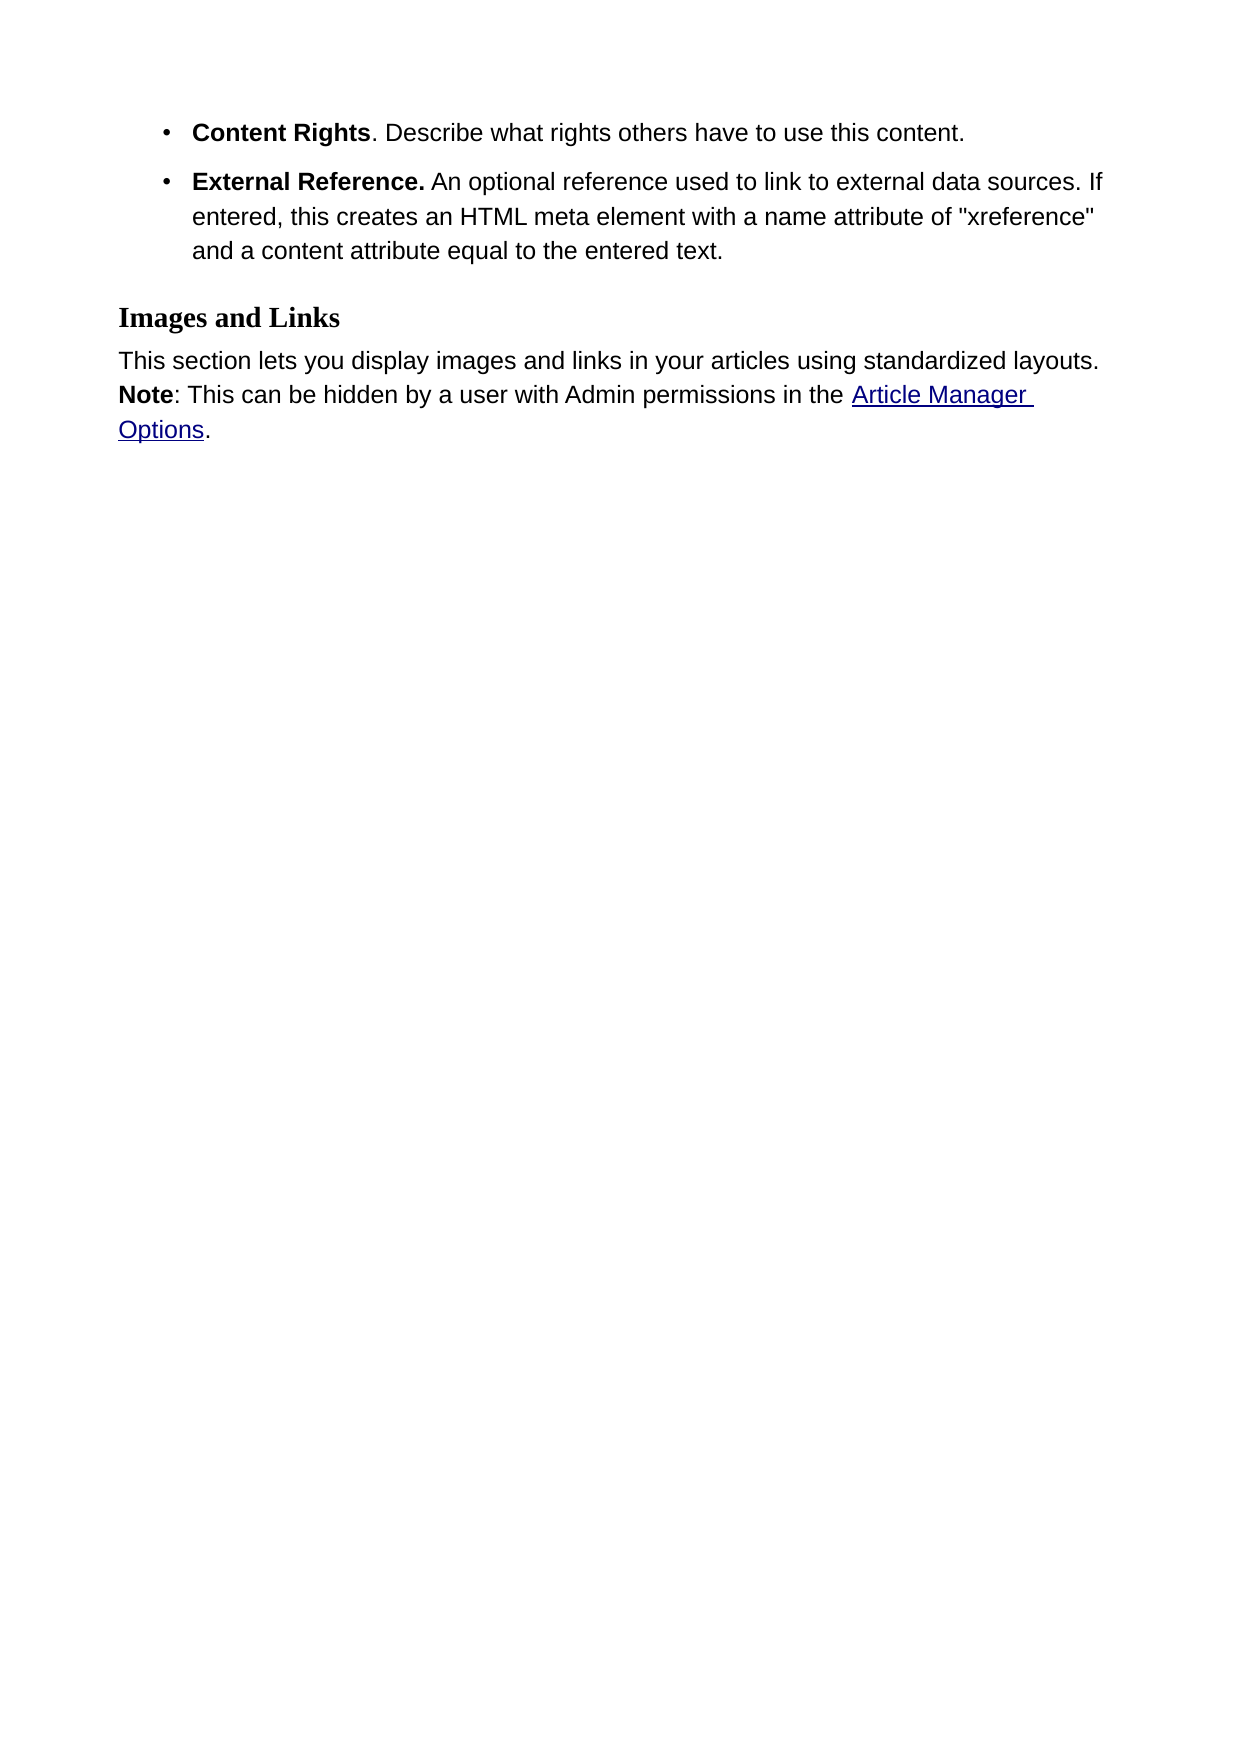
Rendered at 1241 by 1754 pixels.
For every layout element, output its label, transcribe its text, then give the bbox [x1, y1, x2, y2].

text This section lets you display images and links in your articles using standardized layouts. Note: This can be hidden by a user with Admin permissions in the Article Manager Options. [118, 346, 1122, 444]
subtitle Images and Links [118, 300, 1122, 333]
list Content Rights. Describe what rights others have to use this content. [162, 118, 1122, 147]
list External Reference. An optional reference used to link to external data sources. If entered, this creates an HTML meta element with a name attribute of "xreference" and a content attribute equal to the entered text. [162, 167, 1122, 265]
